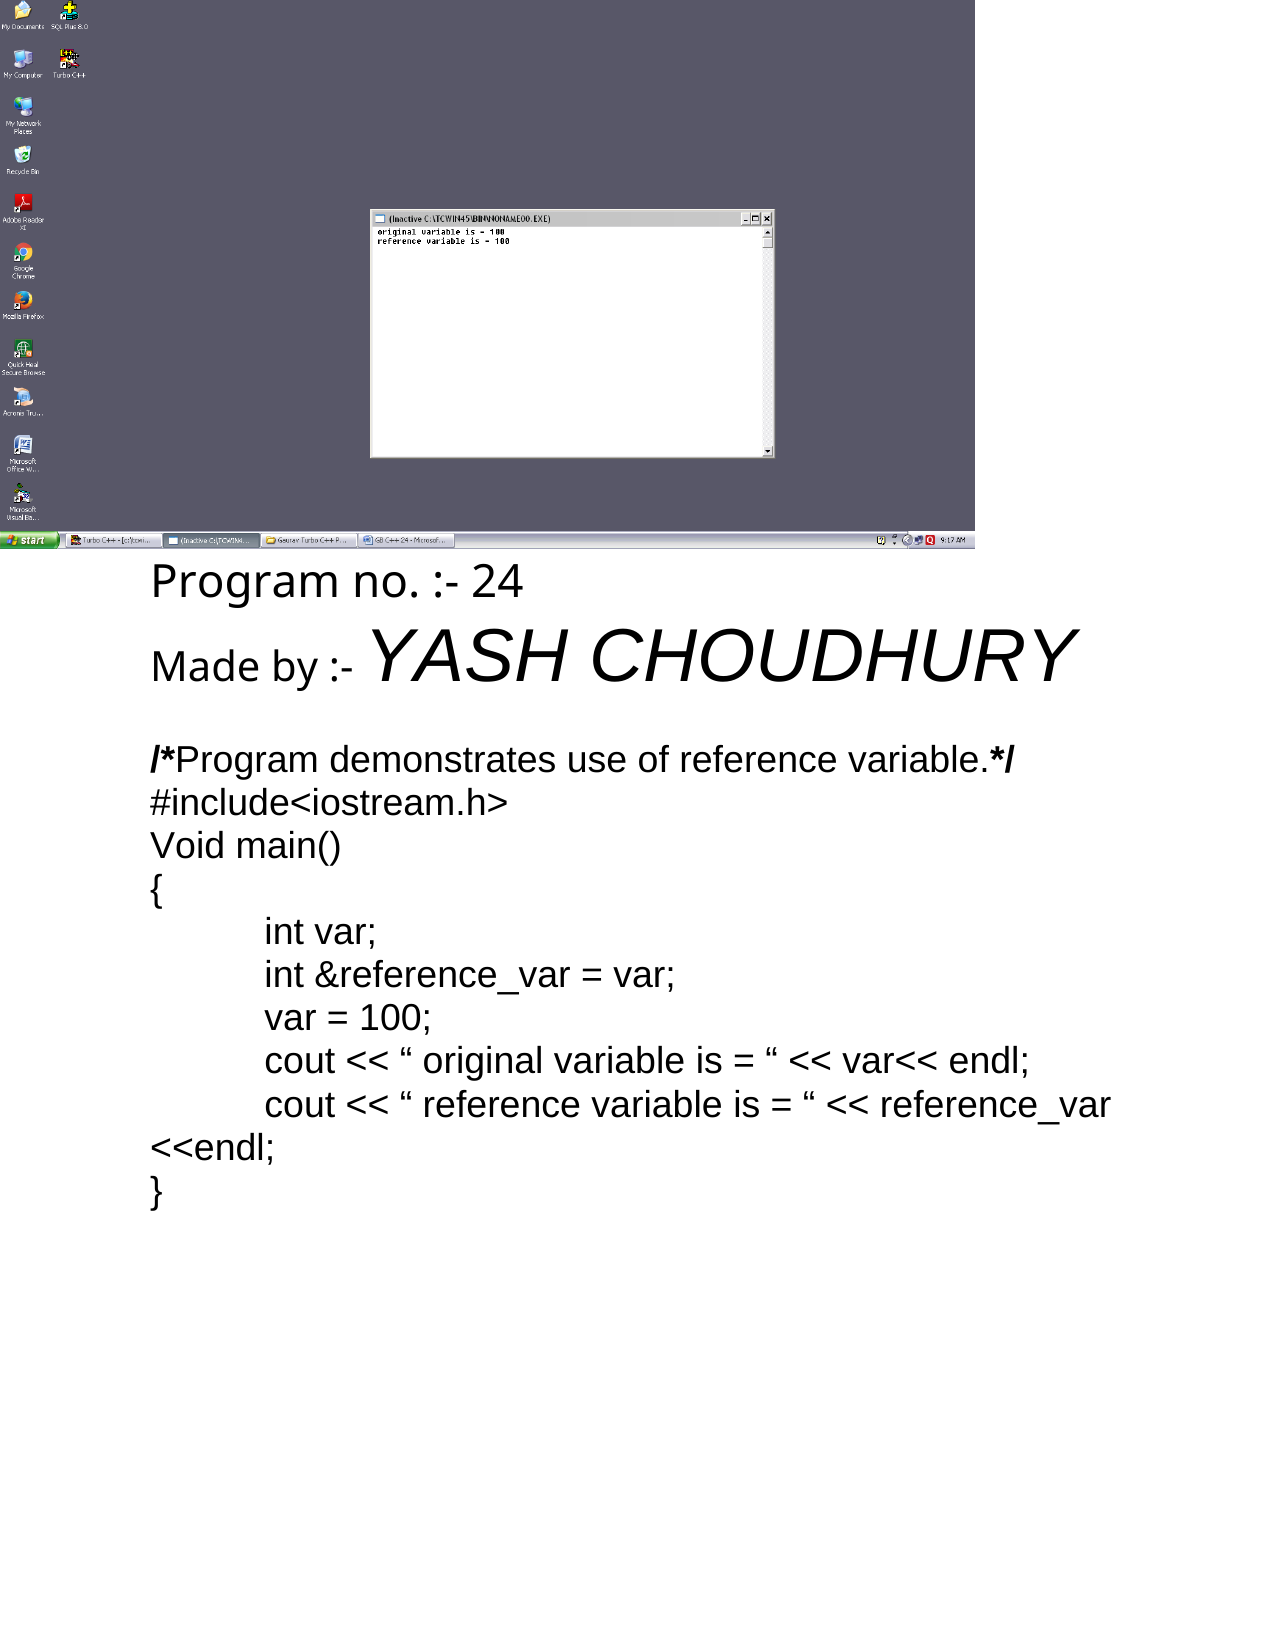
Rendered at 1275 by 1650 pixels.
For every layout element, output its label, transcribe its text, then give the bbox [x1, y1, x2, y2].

text var = 100; [150, 996, 1125, 1039]
text { [150, 866, 1125, 909]
text cout << “ reference variable is = “ << reference_var <<endl; [150, 1082, 1125, 1168]
picture [0, 0, 975, 549]
text Made by :- YASH CHOUDHURY [150, 611, 1125, 697]
text int &reference_var = var; [150, 952, 1125, 996]
text Void main() [150, 823, 1125, 866]
text /*Program demonstrates use of reference variable.*/ [150, 737, 1125, 780]
text #include<iostream.h> [150, 780, 1125, 823]
text Program no. :- 24 [150, 203, 1125, 611]
text cout << “ original variable is = “ << var<< endl; [150, 1039, 1125, 1082]
text int var; [150, 909, 1125, 952]
text } [150, 1168, 1125, 1211]
